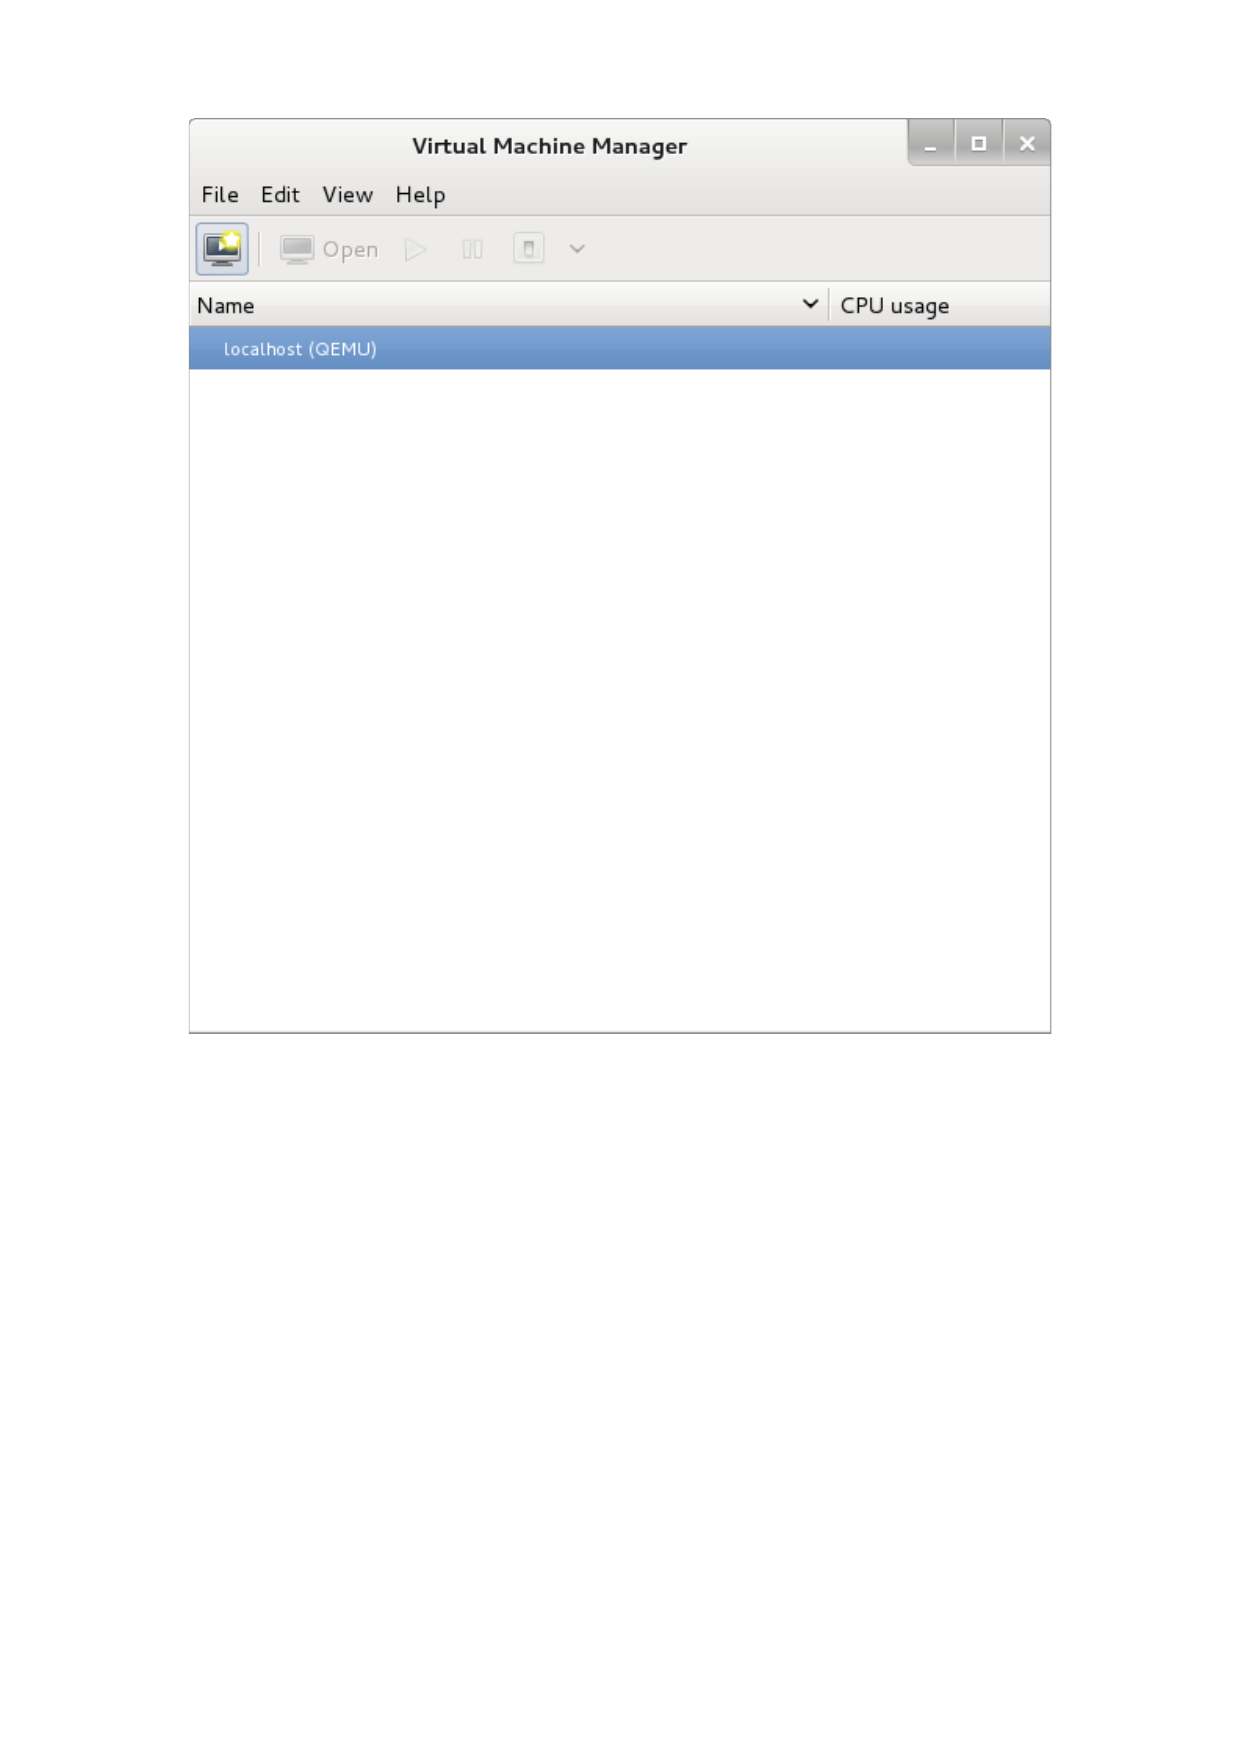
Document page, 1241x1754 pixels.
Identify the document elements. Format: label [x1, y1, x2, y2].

picture [188, 118, 1052, 1034]
